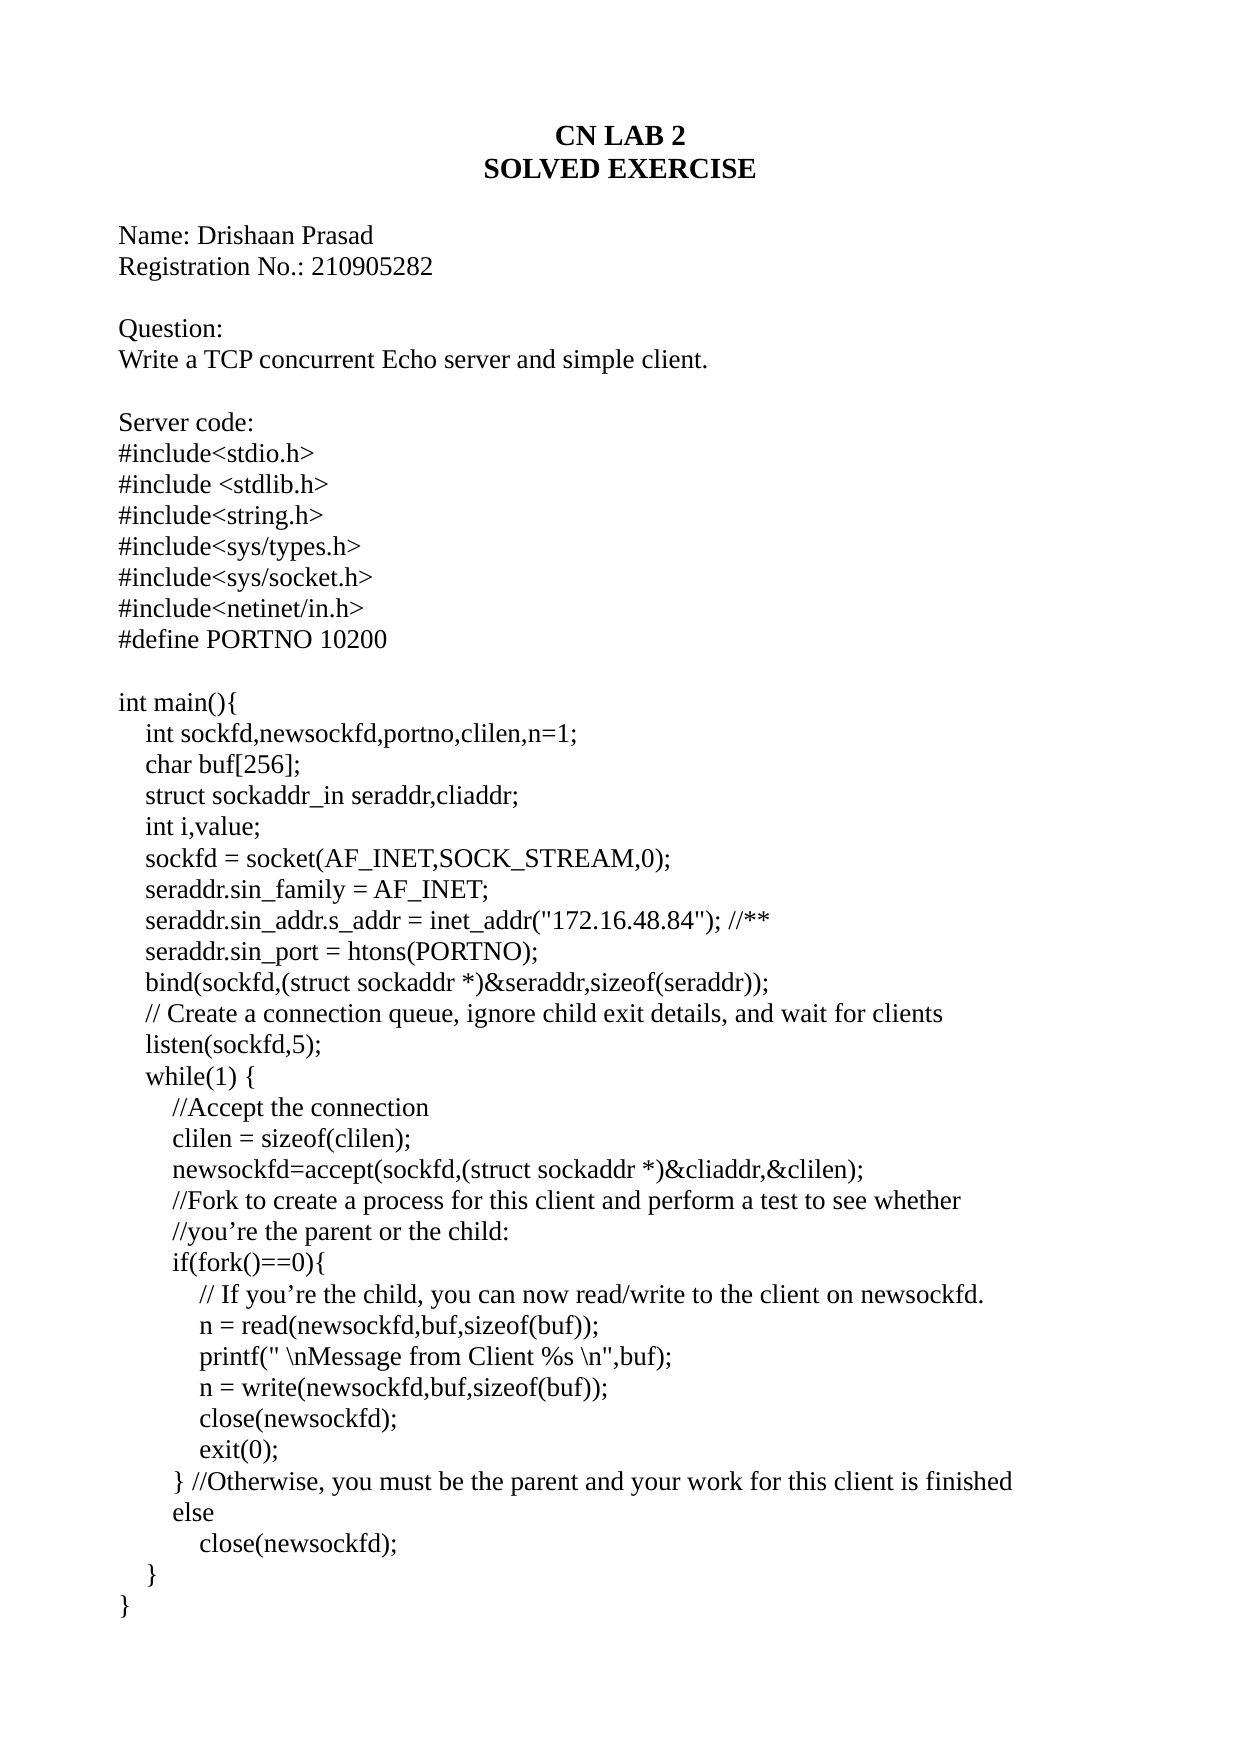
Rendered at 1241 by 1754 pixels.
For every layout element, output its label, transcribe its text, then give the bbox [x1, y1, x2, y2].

text seraddr.sin_port = htons(PORTNO); [118, 935, 1122, 966]
text newsockfd=accept(sockfd,(struct sockaddr *)&cliaddr,&clilen); [118, 1153, 1122, 1184]
text int sockfd,newsockfd,portno,clilen,n=1; [118, 717, 1122, 748]
text // If you’re the child, you can now read/write to the client on newsockfd. [118, 1278, 1122, 1309]
text n = write(newsockfd,buf,sizeof(buf)); [118, 1371, 1122, 1402]
text } //Otherwise, you must be the parent and your work for this client is finished [118, 1464, 1122, 1496]
text close(newsockfd); [118, 1402, 1122, 1433]
text int i,value; [118, 811, 1122, 842]
text printf(" \nMessage from Client %s \n",buf); [118, 1340, 1122, 1371]
text Registration No.: 210905282 [118, 250, 1122, 281]
text else [118, 1496, 1122, 1527]
text #include<sys/socket.h> [118, 561, 1122, 592]
text #include<netinet/in.h> [118, 592, 1122, 624]
text SOLVED EXERCISE [118, 152, 1122, 185]
text if(fork()==0){ [118, 1247, 1122, 1278]
text CN LAB 2 [118, 118, 1122, 152]
text listen(sockfd,5); [118, 1028, 1122, 1060]
text //Accept the connection [118, 1091, 1122, 1122]
text } [118, 1589, 1122, 1620]
text Server code: [118, 406, 1122, 437]
text int main(){ [118, 686, 1122, 717]
text //you’re the parent or the child: [118, 1215, 1122, 1247]
text #include<string.h> [118, 499, 1122, 530]
text Name: Drishaan Prasad [118, 219, 1122, 250]
text clilen = sizeof(clilen); [118, 1122, 1122, 1153]
text close(newsockfd); [118, 1527, 1122, 1558]
text Write a TCP concurrent Echo server and simple client. [118, 343, 1122, 374]
text exit(0); [118, 1433, 1122, 1464]
text struct sockaddr_in seraddr,cliaddr; [118, 779, 1122, 811]
text // Create a connection queue, ignore child exit details, and wait for clients [118, 997, 1122, 1028]
text sockfd = socket(AF_INET,SOCK_STREAM,0); [118, 842, 1122, 873]
text #define PORTNO 10200 [118, 624, 1122, 655]
text char buf[256]; [118, 748, 1122, 779]
text bind(sockfd,(struct sockaddr *)&seraddr,sizeof(seraddr)); [118, 966, 1122, 997]
text } [118, 1558, 1122, 1589]
text seraddr.sin_family = AF_INET; [118, 873, 1122, 904]
text Question: [118, 312, 1122, 343]
text #include<stdio.h> [118, 437, 1122, 468]
text seraddr.sin_addr.s_addr = inet_addr("172.16.48.84"); //** [118, 904, 1122, 935]
text n = read(newsockfd,buf,sizeof(buf)); [118, 1309, 1122, 1340]
text while(1) { [118, 1060, 1122, 1091]
text //Fork to create a process for this client and perform a test to see whether [118, 1184, 1122, 1215]
text #include <stdlib.h> [118, 468, 1122, 499]
text #include<sys/types.h> [118, 530, 1122, 561]
